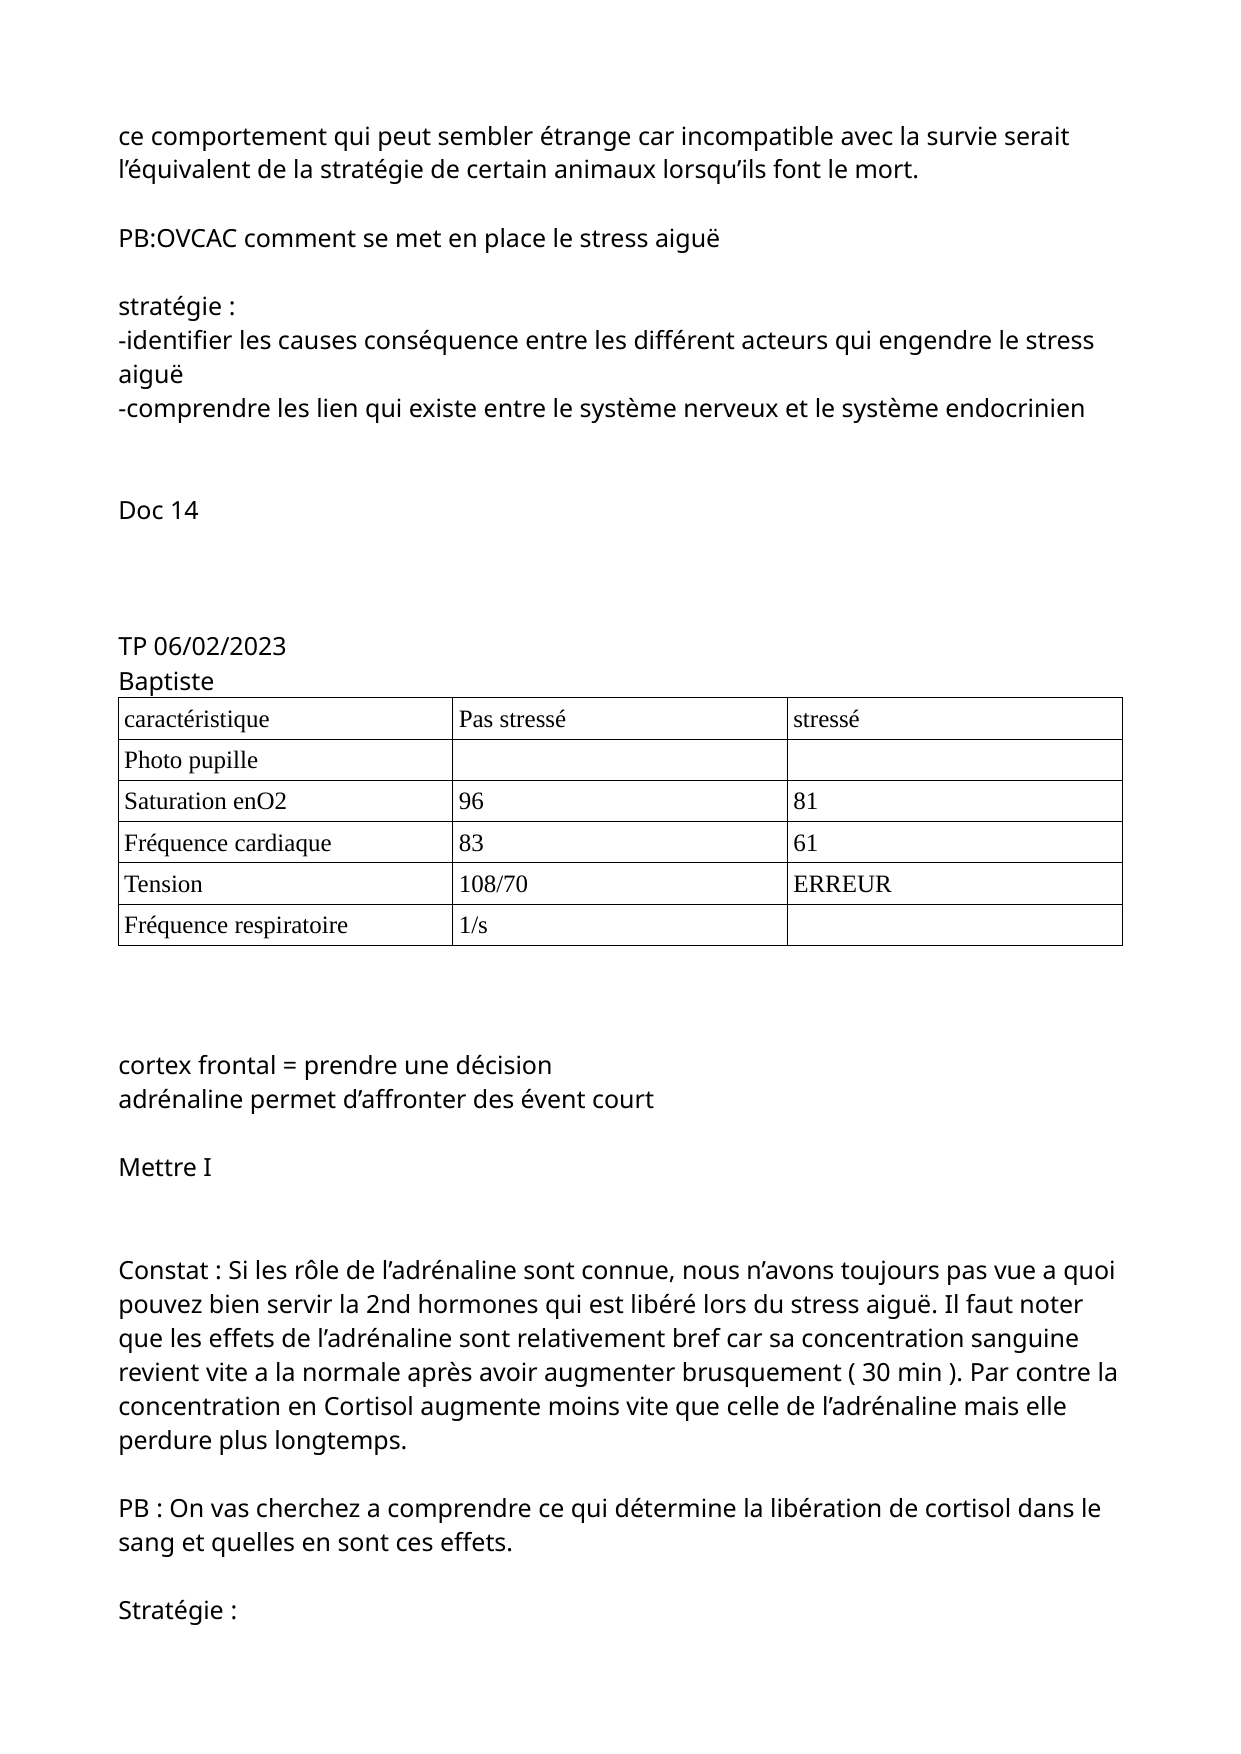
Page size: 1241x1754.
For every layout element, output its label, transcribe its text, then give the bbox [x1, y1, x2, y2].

text Stratégie : [118, 1593, 1122, 1627]
table_cell 61 [788, 822, 1122, 862]
table_cell 81 [788, 781, 1122, 821]
text -comprendre les lien qui existe entre le système nerveux et le système endocrinien [118, 391, 1122, 425]
table_header caractéristique [119, 698, 452, 738]
text cortex frontal = prendre une décision [118, 1048, 1122, 1082]
table_cell 108/70 [453, 863, 787, 903]
text Baptiste [118, 663, 1122, 697]
text TP 06/02/2023 [118, 629, 1122, 663]
table_cell Fréquence respiratoire [119, 905, 452, 945]
table_cell Fréquence cardiaque [119, 822, 452, 862]
text ce comportement qui peut sembler étrange car incompatible avec la survie serait l’équivalent de la stratégie de certain animaux lorsqu’ils font le mort. [118, 118, 1122, 186]
table_cell 96 [453, 781, 787, 821]
table_header stressé [788, 698, 1122, 738]
text Doc 14 [118, 493, 1122, 527]
text Mettre I [118, 1150, 1122, 1184]
table_header Pas stressé [453, 698, 787, 738]
table_cell [788, 905, 1122, 945]
text PB : On vas cherchez a comprendre ce qui détermine la libération de cortisol dans le sang et quelles en sont ces effets. [118, 1491, 1122, 1559]
table_cell Saturation enO2 [119, 781, 452, 821]
table_cell ERREUR [788, 863, 1122, 903]
text -identifier les causes conséquence entre les différent acteurs qui engendre le stress aiguë [118, 322, 1122, 391]
text stratégie : [118, 288, 1122, 322]
table_cell Photo pupille [119, 740, 452, 780]
table_cell 83 [453, 822, 787, 862]
text PB:OVCAC comment se met en place le stress aiguë [118, 220, 1122, 254]
table_cell 1/s [453, 905, 787, 945]
table_cell [453, 740, 787, 780]
table_cell [788, 740, 1122, 780]
text adrénaline permet d’affronter des évent court [118, 1082, 1122, 1116]
text Constat : Si les rôle de l’adrénaline sont connue, nous n’avons toujours pas vue a quoi pouvez bien servir la 2nd hormones qui est libéré lors du stress aiguë. Il faut noter que les effets de l’adrénaline sont relativement bref car sa concentration sanguine revient vite a la normale après avoir augmenter brusquement ( 30 min ). Par contre la concentration en Cortisol augmente moins vite que celle de l’adrénaline mais elle perdure plus longtemps. [118, 1252, 1122, 1457]
table_cell Tension [119, 863, 452, 903]
